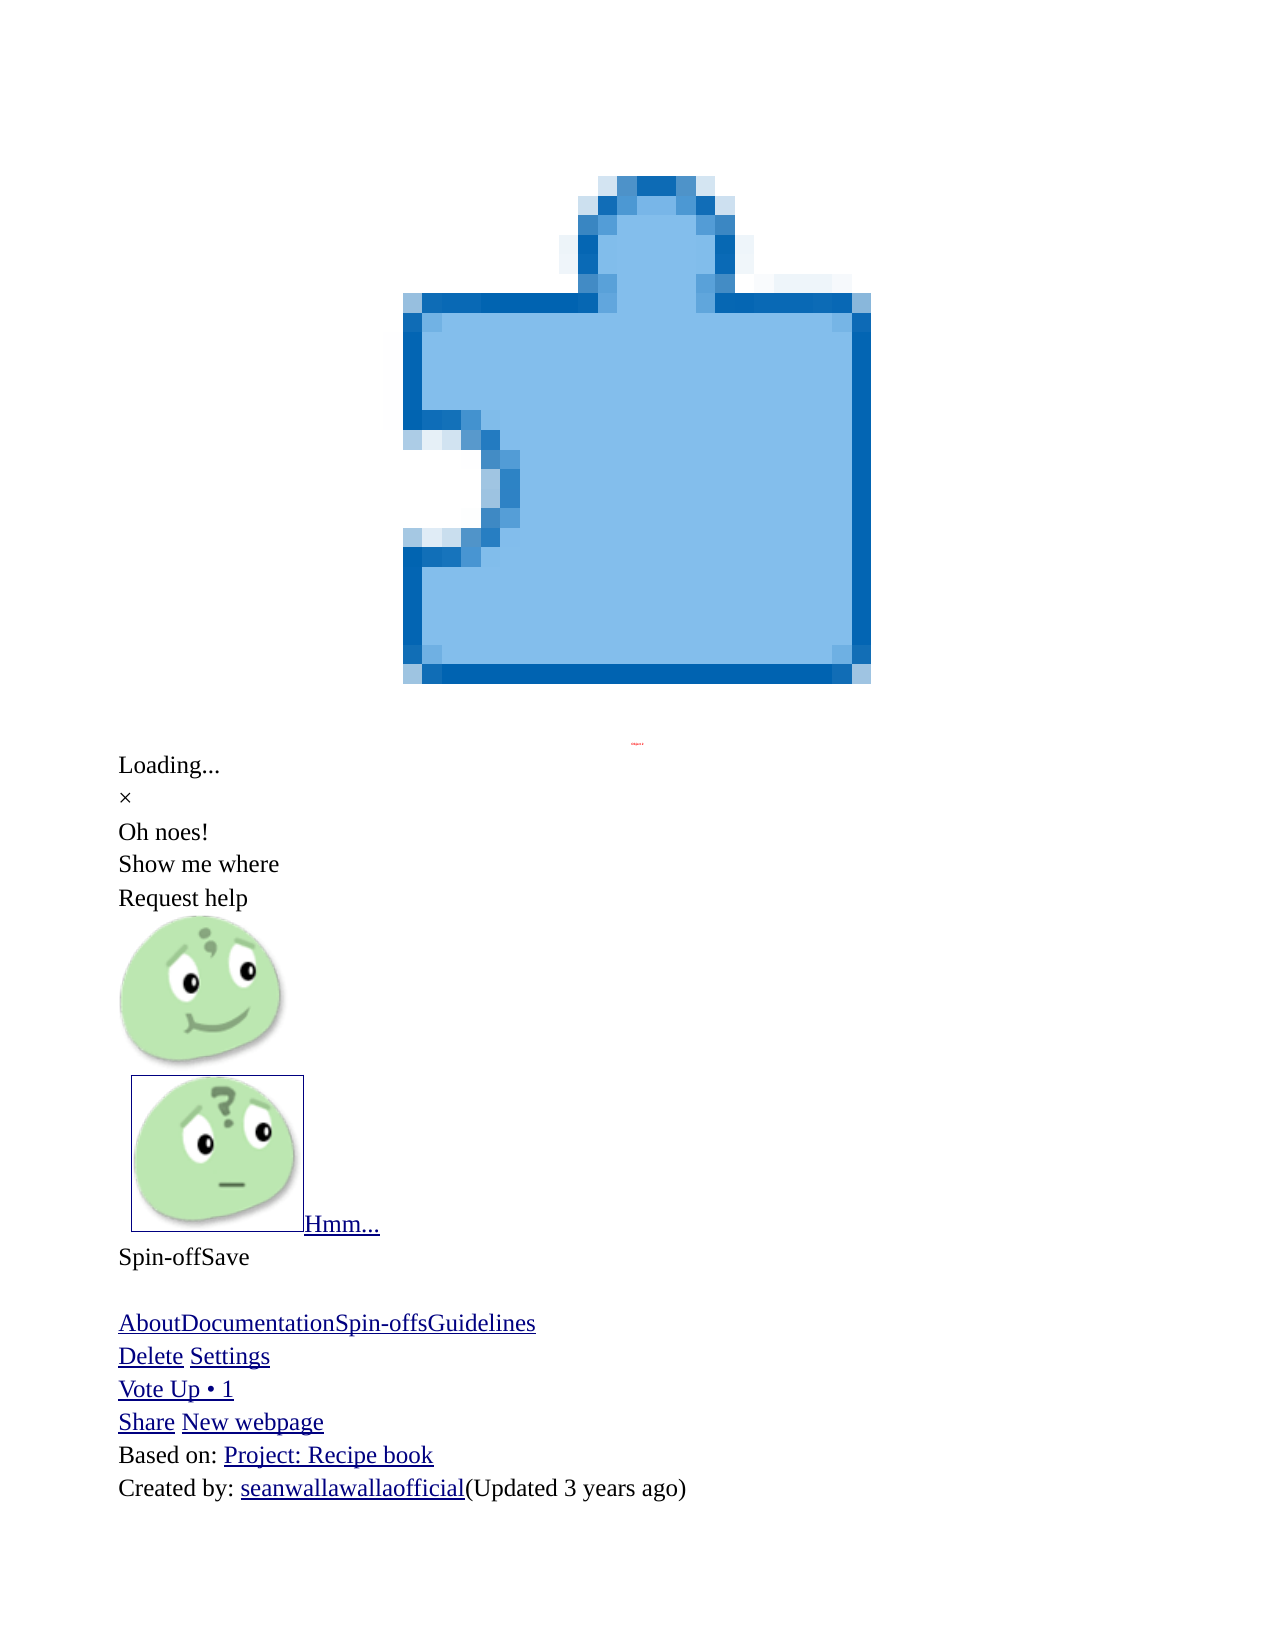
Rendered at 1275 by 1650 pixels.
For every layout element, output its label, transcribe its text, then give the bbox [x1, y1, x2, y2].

text Created by: seanwallawallaofficial(Updated 3 years ago) [118, 1473, 1157, 1502]
text Hmm... [131, 1074, 1157, 1238]
text Delete Settings [118, 1341, 1157, 1370]
text Show me where [118, 849, 1157, 878]
picture [132, 1076, 303, 1231]
text Vote Up • 1 [118, 1374, 1157, 1403]
text Based on: Project: Recipe book [118, 1440, 1157, 1469]
text Request help [118, 883, 1157, 911]
text Oh noes! [118, 817, 1157, 845]
picture [118, 915, 289, 1071]
text Loading... [118, 751, 1157, 779]
text × [118, 783, 1157, 812]
text Share New webpage [118, 1407, 1157, 1436]
text AboutDocumentationSpin-offsGuidelines [118, 1308, 1157, 1337]
text Spin-offSave [118, 1242, 1157, 1271]
